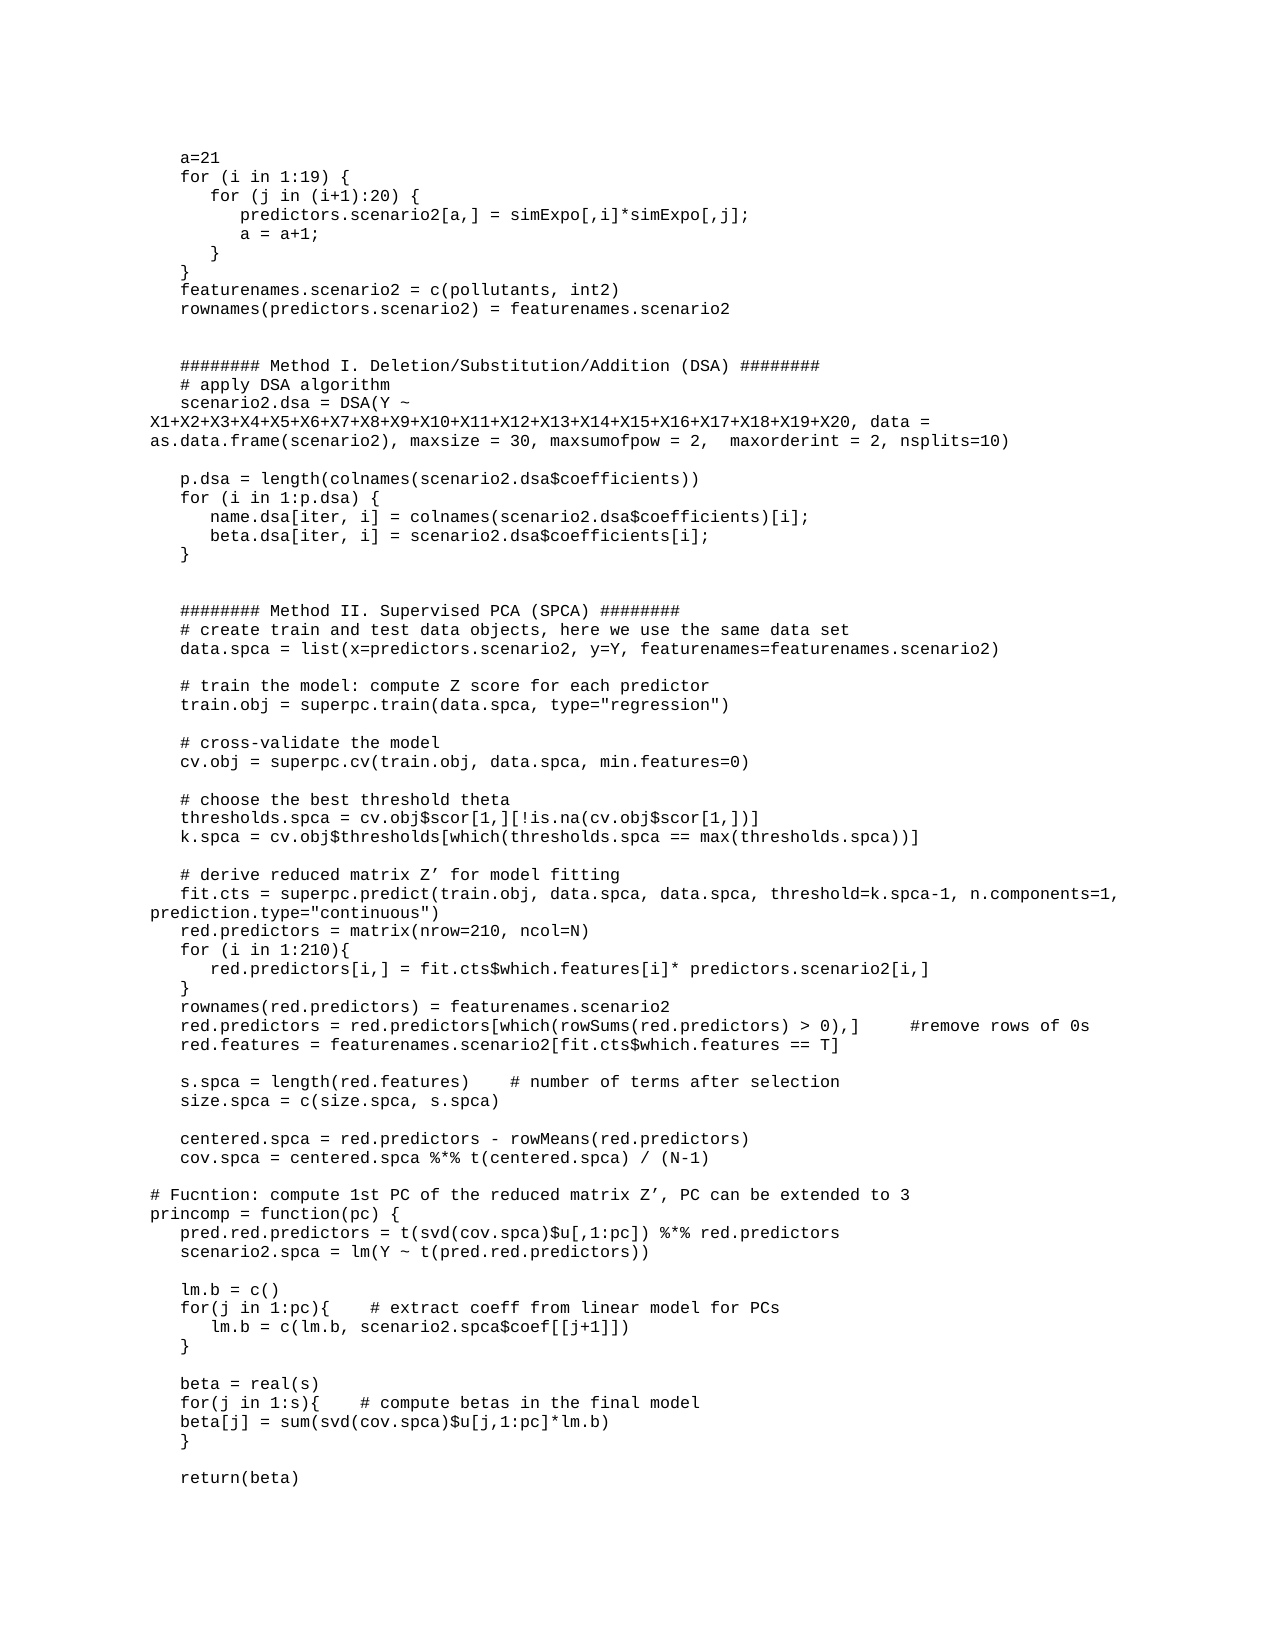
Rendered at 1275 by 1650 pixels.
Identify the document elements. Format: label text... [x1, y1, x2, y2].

text red.predictors = matrix(nrow=210, ncol=N) [150, 923, 1125, 942]
text cv.obj = superpc.cv(train.obj, data.spca, min.features=0) [150, 753, 1125, 772]
text lm.b = c() [150, 1281, 1125, 1300]
text name.dsa[iter, i] = colnames(scenario2.dsa$coefficients)[i]; [150, 508, 1125, 527]
text } [150, 546, 1125, 565]
text fit.cts = superpc.predict(train.obj, data.spca, data.spca, threshold=k.spca-1, n.components=1, prediction.type="continuous") [150, 885, 1125, 923]
text for(j in 1:pc){ # extract coeff from linear model for PCs [150, 1300, 1125, 1319]
text # create train and test data objects, here we use the same data set [150, 621, 1125, 640]
text # derive reduced matrix Z’ for model fitting [150, 866, 1125, 885]
text data.spca = list(x=predictors.scenario2, y=Y, featurenames=featurenames.scenario2) [150, 640, 1125, 659]
text } [150, 979, 1125, 998]
text rownames(red.predictors) = featurenames.scenario2 [150, 998, 1125, 1017]
text beta = real(s) [150, 1376, 1125, 1394]
text # apply DSA algorithm [150, 376, 1125, 395]
text scenario2.dsa = DSA(Y ~ X1+X2+X3+X4+X5+X6+X7+X8+X9+X10+X11+X12+X13+X14+X15+X16+X17+X18+X19+X20, data = as.data.frame(scenario2), maxsize = 30, maxsumofpow = 2, maxorderint = 2, nsplits=10) [150, 395, 1125, 452]
text featurenames.scenario2 = c(pollutants, int2) [150, 282, 1125, 301]
text # Fucntion: compute 1st PC of the reduced matrix Z’, PC can be extended to 3 [150, 1187, 1125, 1206]
text s.spca = length(red.features) # number of terms after selection [150, 1074, 1125, 1093]
text cov.spca = centered.spca %*% t(centered.spca) / (N-1) [150, 1149, 1125, 1168]
text a = a+1; [150, 225, 1125, 244]
text p.dsa = length(colnames(scenario2.dsa$coefficients)) [150, 471, 1125, 489]
text a=21 [150, 150, 1125, 169]
text return(beta) [150, 1470, 1125, 1489]
text # choose the best threshold theta [150, 791, 1125, 810]
text size.spca = c(size.spca, s.spca) [150, 1093, 1125, 1112]
text princomp = function(pc) { [150, 1206, 1125, 1225]
text beta.dsa[iter, i] = scenario2.dsa$coefficients[i]; [150, 527, 1125, 546]
text centered.spca = red.predictors - rowMeans(red.predictors) [150, 1130, 1125, 1149]
text } [150, 263, 1125, 282]
text for (i in 1:p.dsa) { [150, 489, 1125, 508]
text # train the model: compute Z score for each predictor [150, 678, 1125, 697]
text red.predictors[i,] = fit.cts$which.features[i]* predictors.scenario2[i,] [150, 961, 1125, 979]
text beta[j] = sum(svd(cov.spca)$u[j,1:pc]*lm.b) [150, 1413, 1125, 1432]
text thresholds.spca = cv.obj$scor[1,][!is.na(cv.obj$scor[1,])] [150, 810, 1125, 829]
text for (j in (i+1):20) { [150, 188, 1125, 207]
text } [150, 244, 1125, 263]
text k.spca = cv.obj$thresholds[which(thresholds.spca == max(thresholds.spca))] [150, 829, 1125, 848]
text # cross-validate the model [150, 734, 1125, 753]
text red.predictors = red.predictors[which(rowSums(red.predictors) > 0),] #remove rows of 0s [150, 1017, 1125, 1036]
text ######## Method I. Deletion/Substitution/Addition (DSA) ######## [150, 357, 1125, 376]
text for(j in 1:s){ # compute betas in the final model [150, 1394, 1125, 1413]
text predictors.scenario2[a,] = simExpo[,i]*simExpo[,j]; [150, 207, 1125, 225]
text scenario2.spca = lm(Y ~ t(pred.red.predictors)) [150, 1243, 1125, 1262]
text for (i in 1:19) { [150, 169, 1125, 188]
text train.obj = superpc.train(data.spca, type="regression") [150, 697, 1125, 716]
text pred.red.predictors = t(svd(cov.spca)$u[,1:pc]) %*% red.predictors [150, 1225, 1125, 1243]
text rownames(predictors.scenario2) = featurenames.scenario2 [150, 301, 1125, 320]
text lm.b = c(lm.b, scenario2.spca$coef[[j+1]]) [150, 1319, 1125, 1338]
text } [150, 1432, 1125, 1451]
text ######## Method II. Supervised PCA (SPCA) ######## [150, 602, 1125, 621]
text } [150, 1338, 1125, 1357]
text for (i in 1:210){ [150, 942, 1125, 961]
text red.features = featurenames.scenario2[fit.cts$which.features == T] [150, 1036, 1125, 1055]
